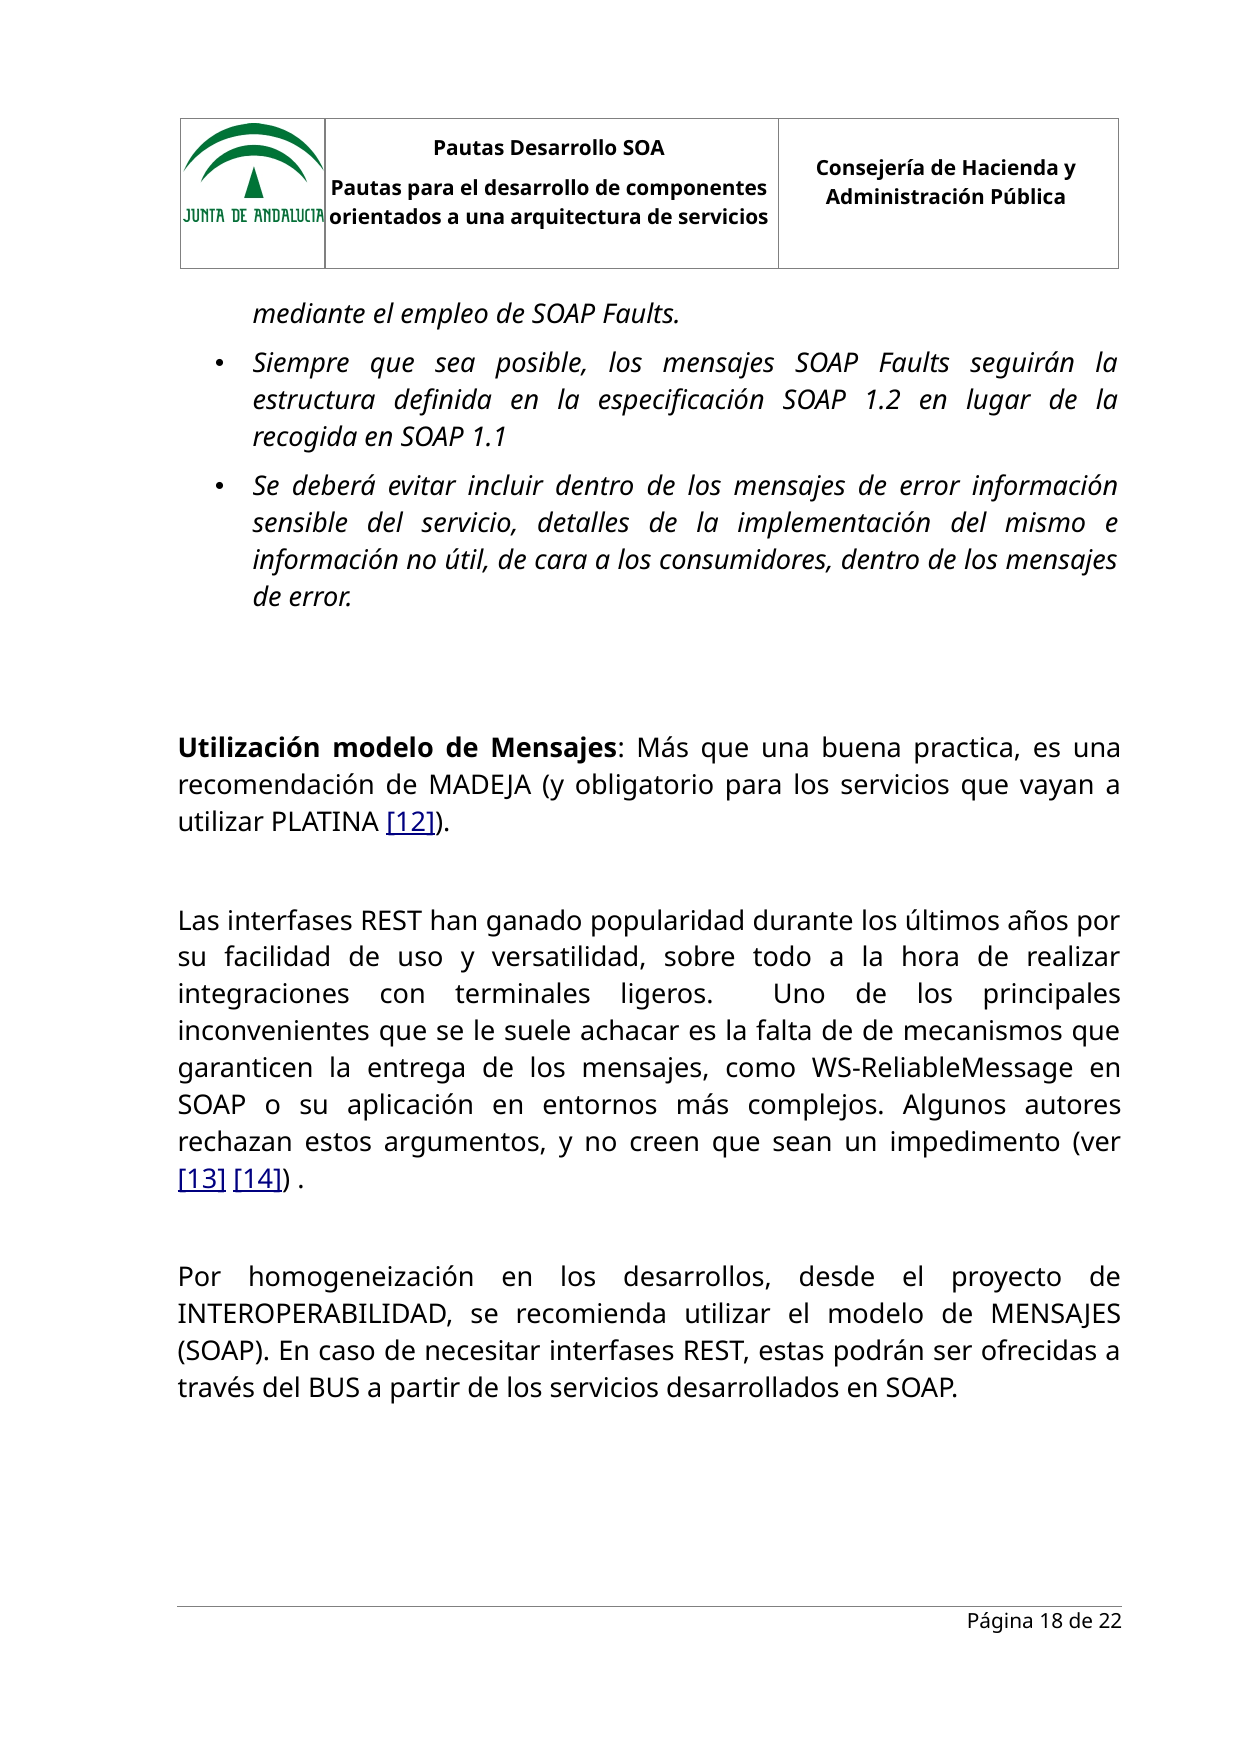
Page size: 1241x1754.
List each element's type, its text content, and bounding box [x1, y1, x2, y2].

list Siempre que sea posible, los mensajes SOAP Faults seguirán la estructura definida en la especificación SOAP 1.2 en lugar de la recogida en SOAP 1.1 [215, 343, 1122, 454]
text Por homogeneización en los desarrollos, desde el proyecto de INTEROPERABILIDAD, se recomienda utilizar el modelo de MENSAJES (SOAP). En caso de necesitar interfases REST, estas podrán ser ofrecidas a través del BUS a partir de los servicios desarrollados en SOAP. [177, 1258, 1122, 1405]
picture [183, 123, 324, 222]
text Utilización modelo de Mensajes: Más que una buena practica, es una recomendación de MADEJA (y obligatorio para los servicios que vayan a utilizar PLATINA [12]). [177, 728, 1122, 839]
list mediante el empleo de SOAP Faults. [215, 294, 1122, 331]
text Las interfases REST han ganado popularidad durante los últimos años por su facilidad de uso y versatilidad, sobre todo a la hora de realizar integraciones con terminales ligeros. Uno de los principales inconvenientes que se le suele achacar es la falta de de mecanismos que garanticen la entrega de los mensajes, como WS-ReliableMessage en SOAP o su aplicación en entornos más complejos. Algunos autores rechazan estos argumentos, y no creen que sean un impedimento (ver [13] [14]) . [177, 901, 1122, 1196]
list Se deberá evitar incluir dentro de los mensajes de error información sensible del servicio, detalles de la implementación del mismo e información no útil, de cara a los consumidores, dentro de los mensajes de error.﻿ [215, 467, 1122, 617]
